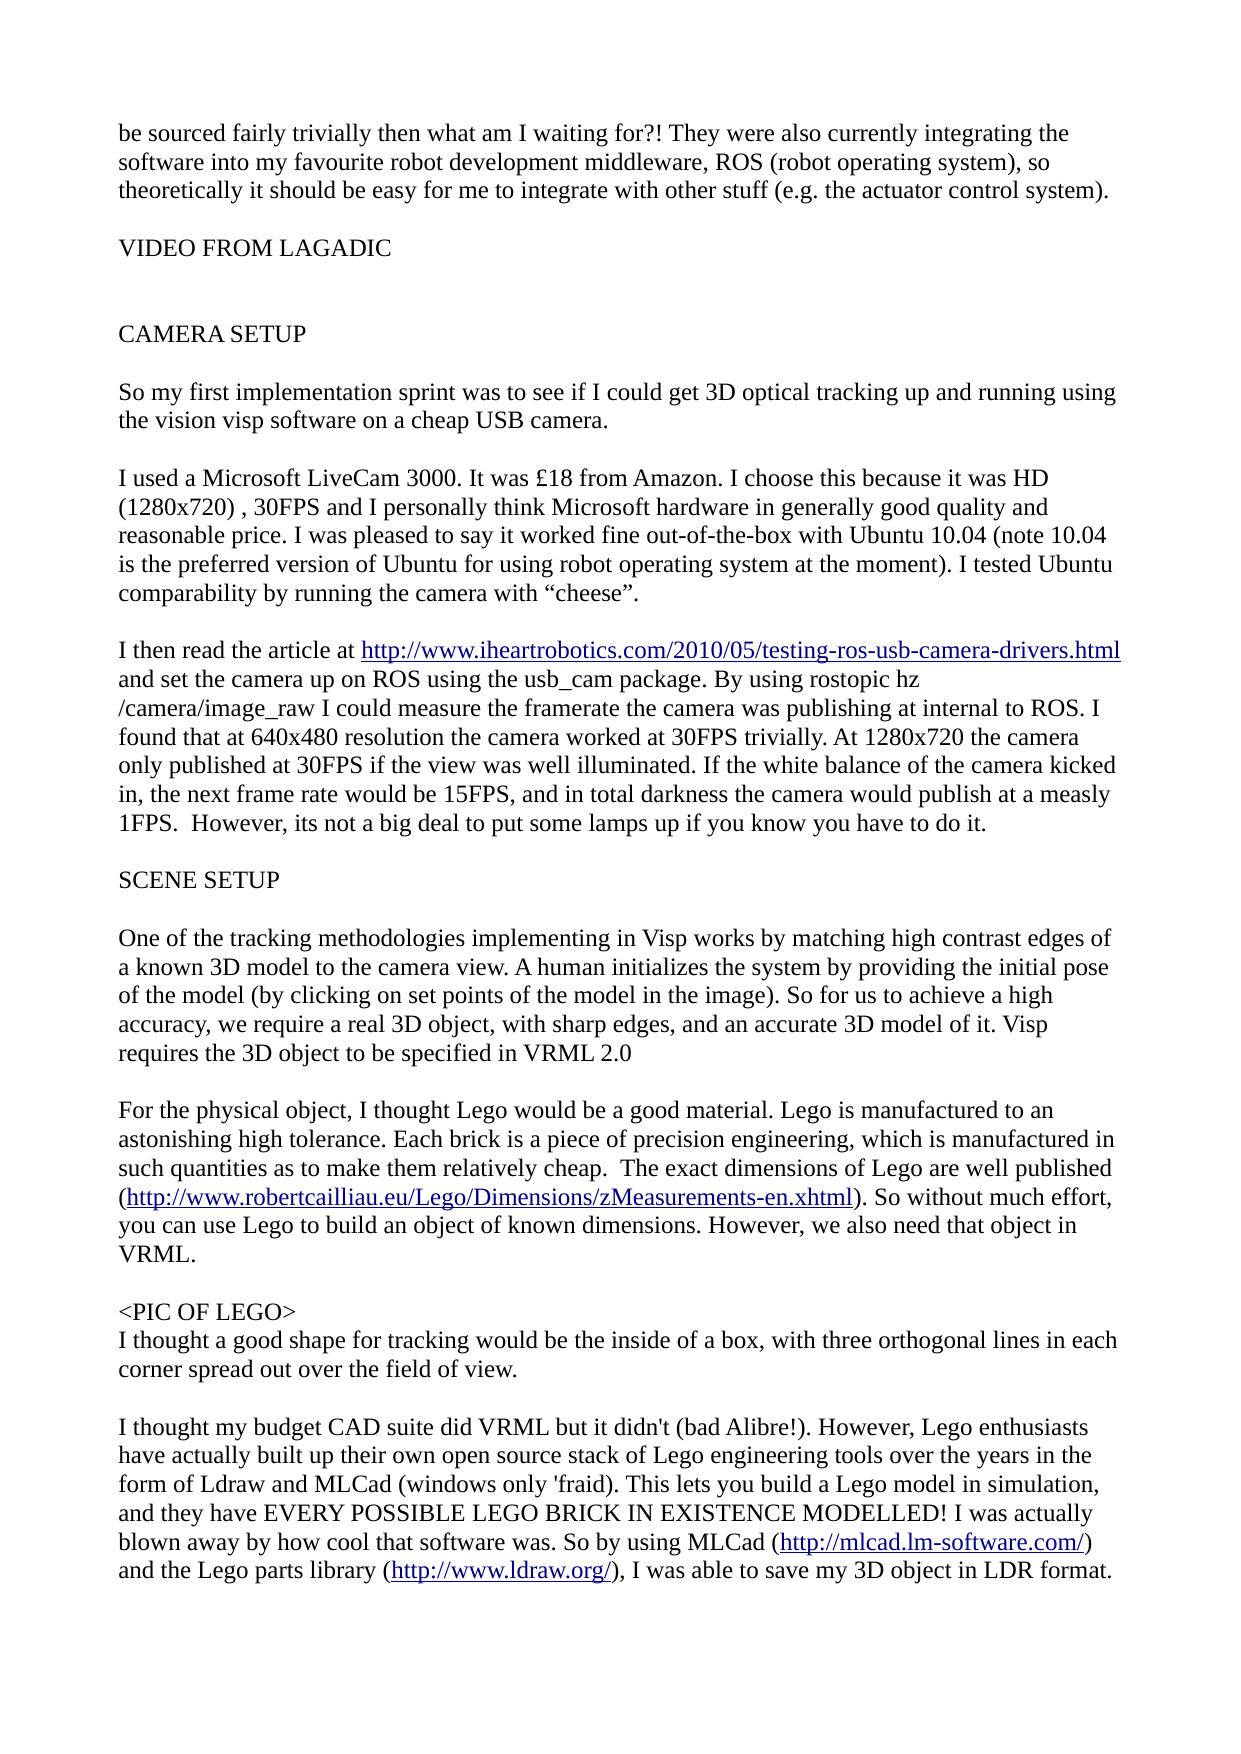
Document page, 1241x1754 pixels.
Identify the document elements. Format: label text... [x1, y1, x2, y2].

text For the physical object, I thought Lego would be a good material. Lego is manufactured to an astonishing high tolerance. Each brick is a piece of precision engineering, which is manufactured in such quantities as to make them relatively cheap. The exact dimensions of Lego are well published (http://www.robertcailliau.eu/Lego/Dimensions/zMeasurements-en.xhtml). So without much effort, you can use Lego to build an object of known dimensions. However, we also need that object in VRML. [118, 1096, 1122, 1268]
text I thought my budget CAD suite did VRML but it didn't (bad Alibre!). However, Lego enthusiasts have actually built up their own open source stack of Lego engineering tools over the years in the form of Ldraw and MLCad (windows only 'fraid). This lets you build a Lego model in simulation, and they have EVERY POSSIBLE LEGO BRICK IN EXISTENCE MODELLED! I was actually blown away by how cool that software was. So by using MLCad (http://mlcad.lm-software.com/) and the Lego parts library (http://www.ldraw.org/), I was able to save my 3D object in LDR format. [118, 1412, 1122, 1584]
text VIDEO FROM LAGADIC [118, 233, 1122, 262]
text SCENE SETUP [118, 866, 1122, 894]
text So my first implementation sprint was to see if I could get 3D optical tracking up and running using the vision visp software on a cheap USB camera. [118, 377, 1122, 434]
text I then read the article at http://www.iheartrobotics.com/2010/05/testing-ros-usb-camera-drivers.html and set the camera up on ROS using the usb_cam package. By using rostopic hz /camera/image_raw I could measure the framerate the camera was publishing at internal to ROS. I found that at 640x480 resolution the camera worked at 30FPS trivially. At 1280x720 the camera only published at 30FPS if the view was well illuminated. If the white balance of the camera kicked in, the next frame rate would be 15FPS, and in total darkness the camera would publish at a measly 1FPS. However, its not a big deal to put some lamps up if you know you have to do it. [118, 636, 1122, 837]
text I thought a good shape for tracking would be the inside of a box, with three orthogonal lines in each corner spread out over the field of view. [118, 1326, 1122, 1383]
text be sourced fairly trivially then what am I waiting for?! They were also currently integrating the software into my favourite robot development middleware, ROS (robot operating system), so theoretically it should be easy for me to integrate with other stuff (e.g. the actuator control system). [118, 118, 1122, 204]
text I used a Microsoft LiveCam 3000. It was £18 from Amazon. I choose this because it was HD (1280x720) , 30FPS and I personally think Microsoft hardware in generally good quality and reasonable price. I was pleased to say it worked fine out-of-the-box with Ubuntu 10.04 (note 10.04 is the preferred version of Ubuntu for using robot operating system at the moment). I tested Ubuntu comparability by running the camera with “cheese”. [118, 463, 1122, 607]
text <PIC OF LEGO> [118, 1297, 1122, 1326]
text CAMERA SETUP [118, 319, 1122, 348]
text One of the tracking methodologies implementing in Visp works by matching high contrast edges of a known 3D model to the camera view. A human initializes the system by providing the initial pose of the model (by clicking on set points of the model in the image). So for us to achieve a high accuracy, we require a real 3D object, with sharp edges, and an accurate 3D model of it. Visp requires the 3D object to be specified in VRML 2.0 [118, 923, 1122, 1067]
